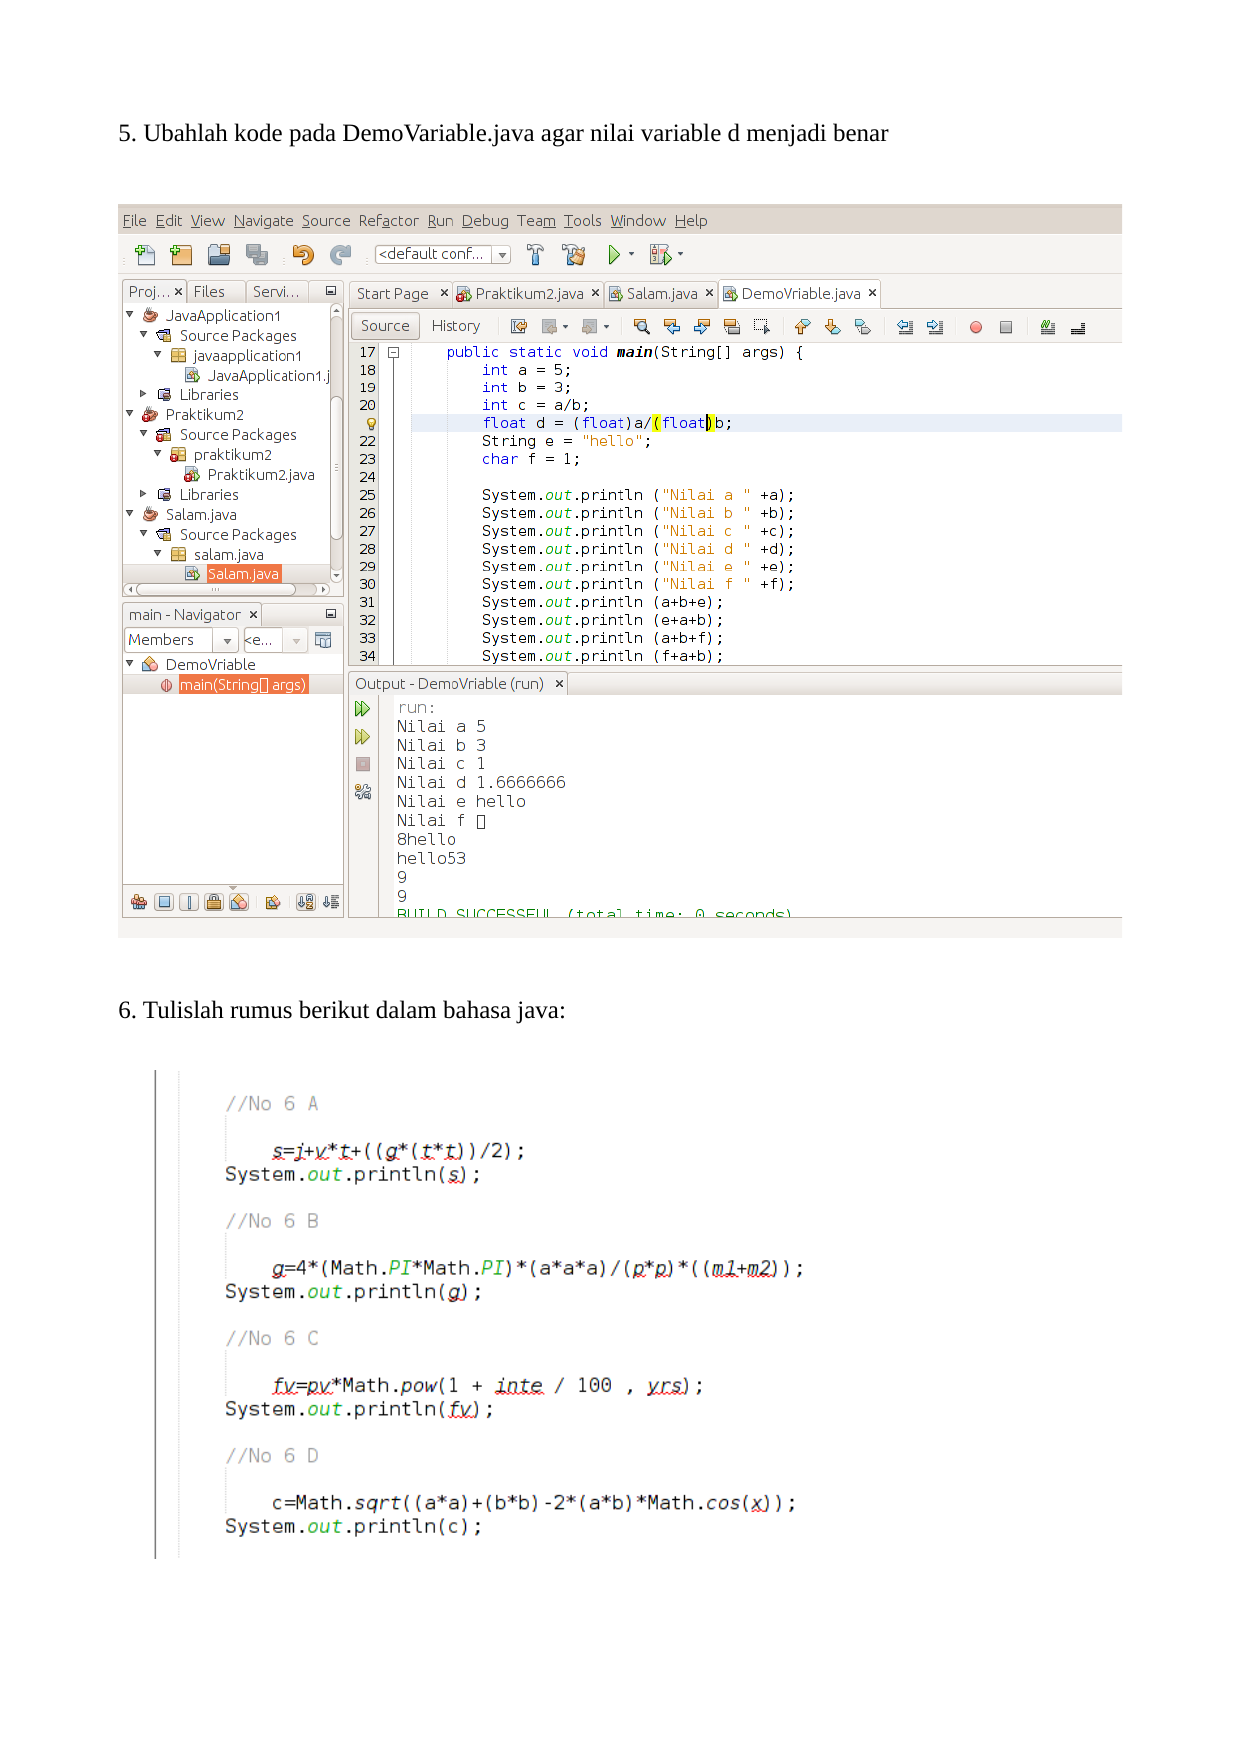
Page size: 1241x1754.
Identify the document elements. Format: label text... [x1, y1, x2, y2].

picture [118, 204, 1123, 938]
text 5. Ubahlah kode pada DemoVariable.java agar nilai variable d menjadi benar [118, 118, 1122, 147]
picture [147, 1070, 959, 1559]
text 6. Tulislah rumus berikut dalam bahasa java: [118, 995, 1122, 1023]
